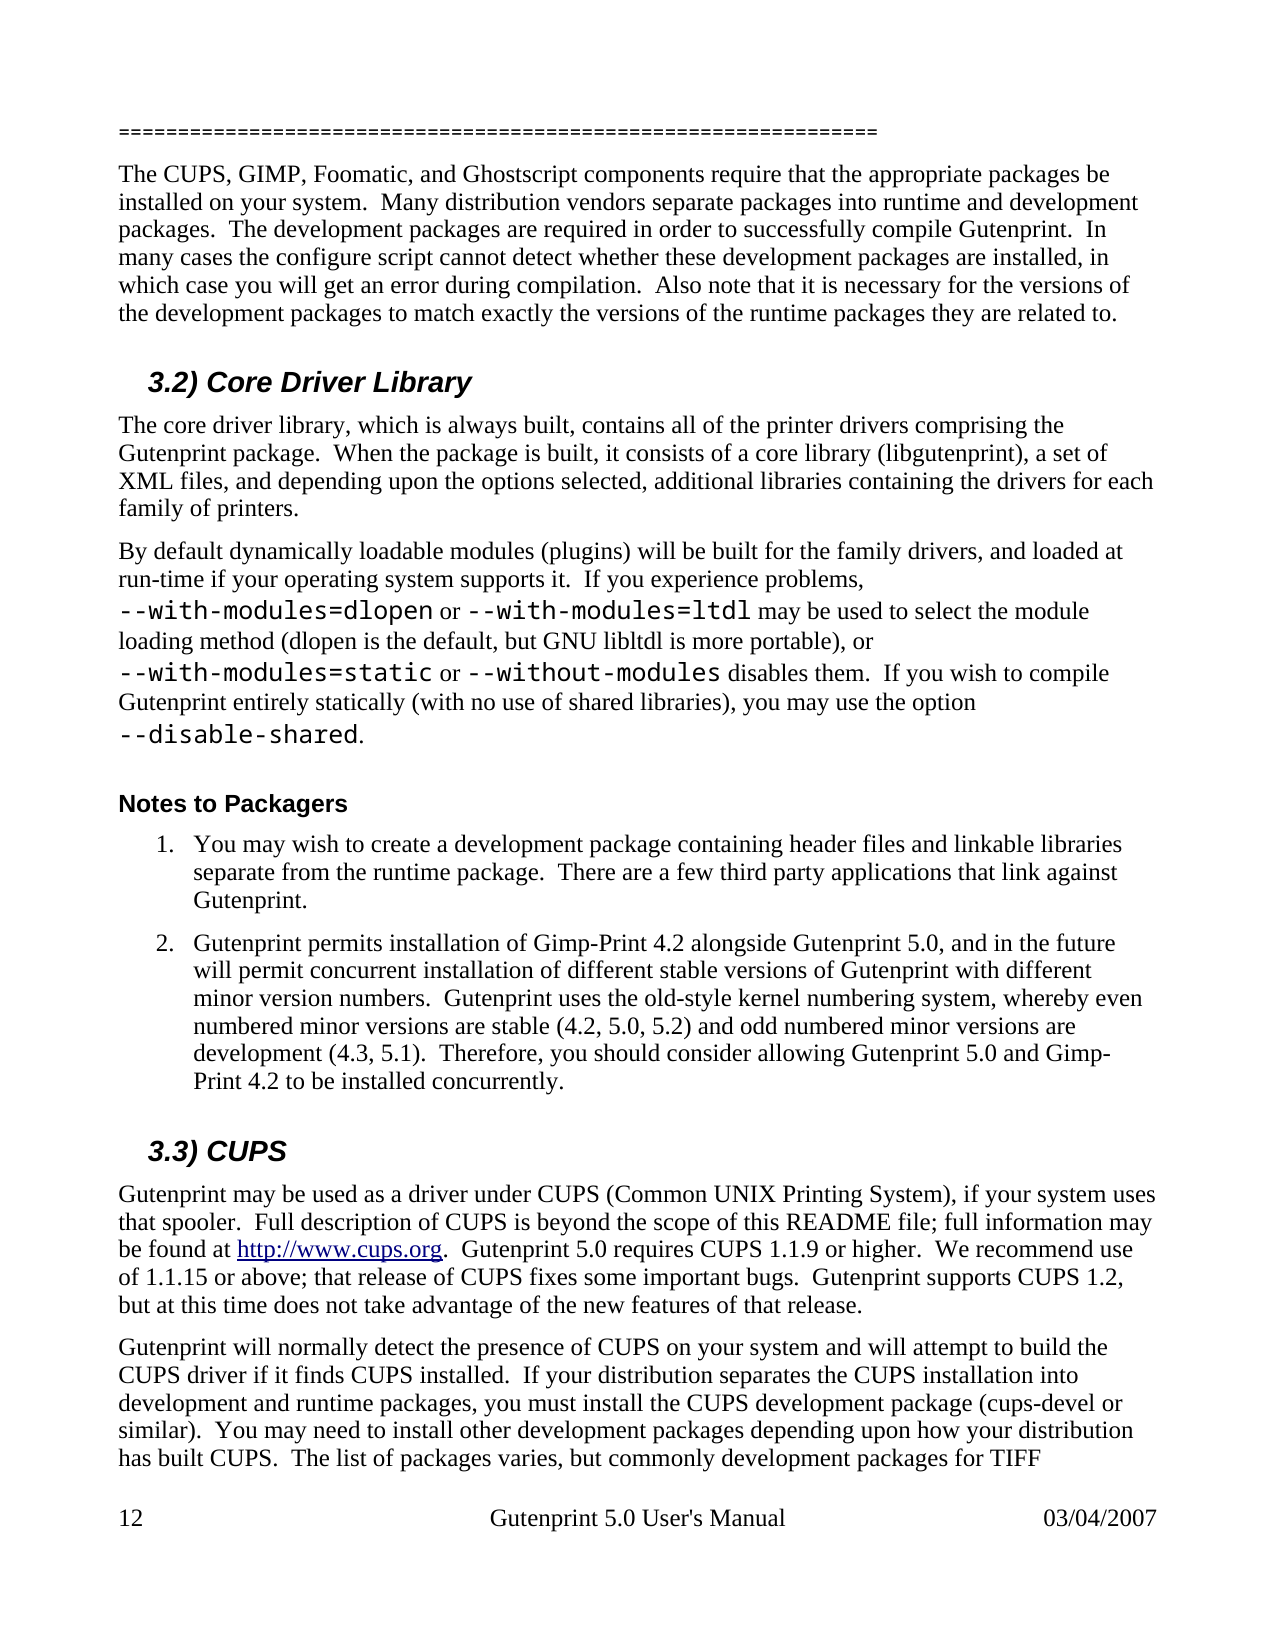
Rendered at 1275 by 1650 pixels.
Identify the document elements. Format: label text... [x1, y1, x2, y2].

subtitle Core Driver Library [148, 366, 1157, 399]
list You may wish to create a development package containing header files and linkable libraries separate from the runtime package. There are a few third party applications that link against Gutenprint. [156, 831, 1157, 914]
list Gutenprint permits installation of Gimp-Print 4.2 alongside Gutenprint 5.0, and in the future will permit concurrent installation of different stable versions of Gutenprint with different minor version numbers. Gutenprint uses the old-style kernel numbering system, whereby even numbered minor versions are stable (4.2, 5.0, 5.2) and odd numbered minor versions are development (4.3, 5.1). Therefore, you should consider allowing Gutenprint 5.0 and Gimp-Print 4.2 to be installed concurrently. [156, 929, 1157, 1095]
text The CUPS, GIMP, Foomatic, and Ghostscript components require that the appropriate packages be installed on your system. Many distribution vendors separate packages into runtime and development packages. The development packages are required in order to successfully compile Gutenprint. In many cases the configure script cannot detect whether these development packages are installed, in which case you will get an error during compilation. Also note that it is necessary for the versions of the development packages to match exactly the versions of the runtime packages they are related to. [118, 160, 1157, 326]
subtitle Notes to Packagers [118, 790, 1157, 818]
subtitle CUPS [148, 1135, 1157, 1167]
text ================================================================ [118, 118, 1157, 145]
text Gutenprint will normally detect the presence of CUPS on your system and will attempt to build the CUPS driver if it finds CUPS installed. If your distribution separates the CUPS installation into development and runtime packages, you must install the CUPS development package (cups-devel or similar). You may need to install other development packages depending upon how your distribution has built CUPS. The list of packages varies, but commonly development packages for TIFF [118, 1333, 1157, 1472]
text Gutenprint may be used as a driver under CUPS (Common UNIX Printing System), if your system uses that spooler. Full description of CUPS is beyond the scope of this README file; full information may be found at http://www.cups.org. Gutenprint 5.0 requires CUPS 1.1.9 or higher. We recommend use of 1.1.15 or above; that release of CUPS fixes some important bugs. Gutenprint supports CUPS 1.2, but at this time does not take advantage of the new features of that release. [118, 1180, 1157, 1318]
text The core driver library, which is always built, contains all of the printer drivers comprising the Gutenprint package. When the package is built, it consists of a core library (libgutenprint), a set of XML files, and depending upon the options selected, additional libraries containing the drivers for each family of printers. [118, 411, 1157, 522]
text By default dynamically loadable modules (plugins) will be built for the family drivers, and loaded at run-time if your operating system supports it. If you experience problems, ‑‑with‑modules=dlopen or ‑‑with-modules=ltdl may be used to select the module loading method (dlopen is the default, but GNU libltdl is more portable), or ‑‑with‑modules=static or --without-modules disables them. If you wish to compile Gutenprint entirely statically (with no use of shared libraries), you may use the option ‑‑disable‑shared. [118, 537, 1157, 750]
